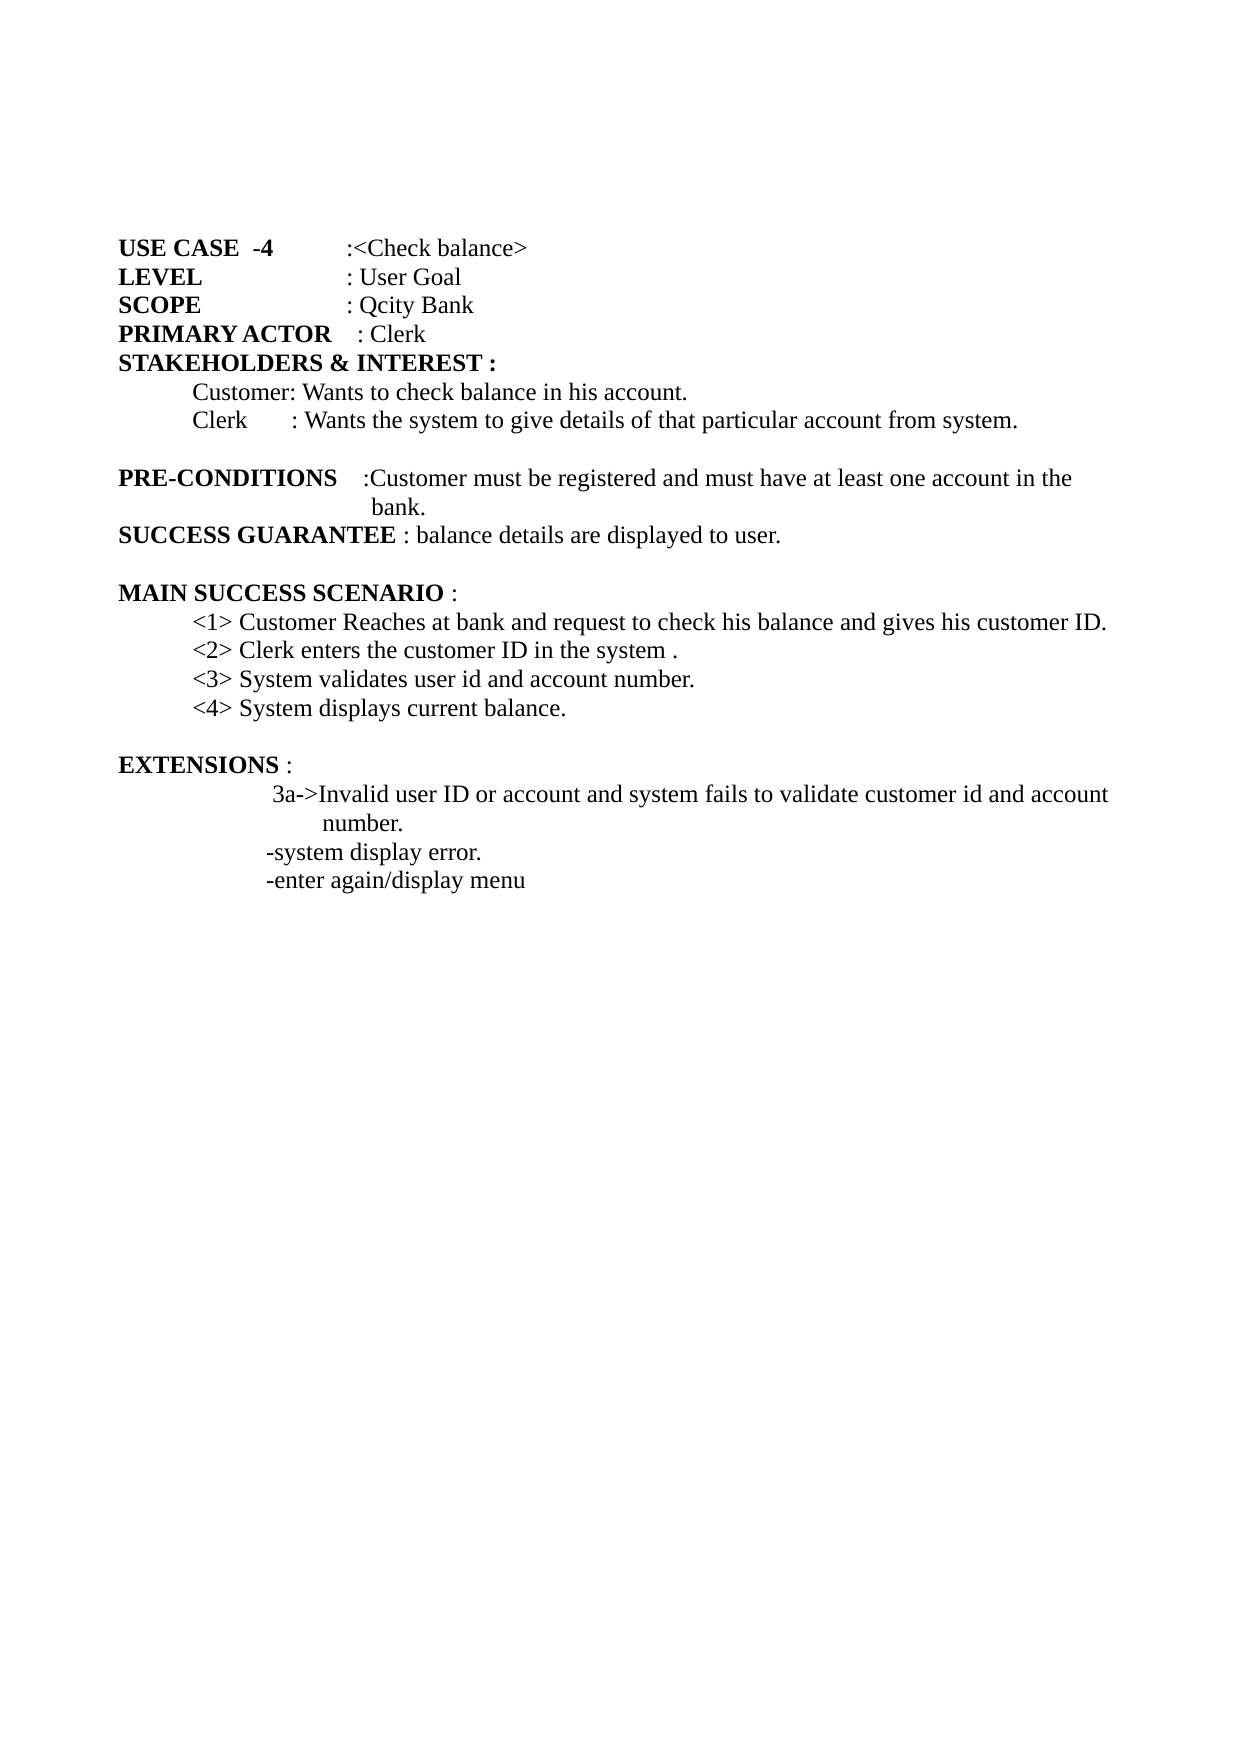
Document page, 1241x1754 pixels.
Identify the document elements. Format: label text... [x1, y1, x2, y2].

text LEVEL : User Goal [118, 262, 1122, 291]
text 3a->Invalid user ID or account and system fails to validate customer id and account number. [118, 779, 1122, 837]
text <1> Customer Reaches at bank and request to check his balance and gives his customer ID. [118, 607, 1122, 636]
text PRE-CONDITIONS :Customer must be registered and must have at least one account in the bank. [118, 463, 1122, 521]
text Customer: Wants to check balance in his account. [118, 377, 1122, 406]
text SUCCESS GUARANTEE : balance details are displayed to user. [118, 521, 1122, 549]
text <2> Clerk enters the customer ID in the system . [118, 636, 1122, 664]
text <3> System validates user id and account number. [118, 664, 1122, 693]
text USE CASE -4 :<Check balance> [118, 233, 1122, 262]
text MAIN SUCCESS SCENARIO : [118, 578, 1122, 607]
text SCOPE : Qcity Bank [118, 291, 1122, 319]
text STAKEHOLDERS & INTEREST : [118, 348, 1122, 377]
text EXTENSIONS : [118, 751, 1122, 779]
text -enter again/display menu [118, 866, 1122, 894]
text -system display error. [118, 837, 1122, 866]
text PRIMARY ACTOR : Clerk [118, 319, 1122, 348]
text <4> System displays current balance. [118, 693, 1122, 722]
text Clerk : Wants the system to give details of that particular account from system. [118, 406, 1122, 434]
